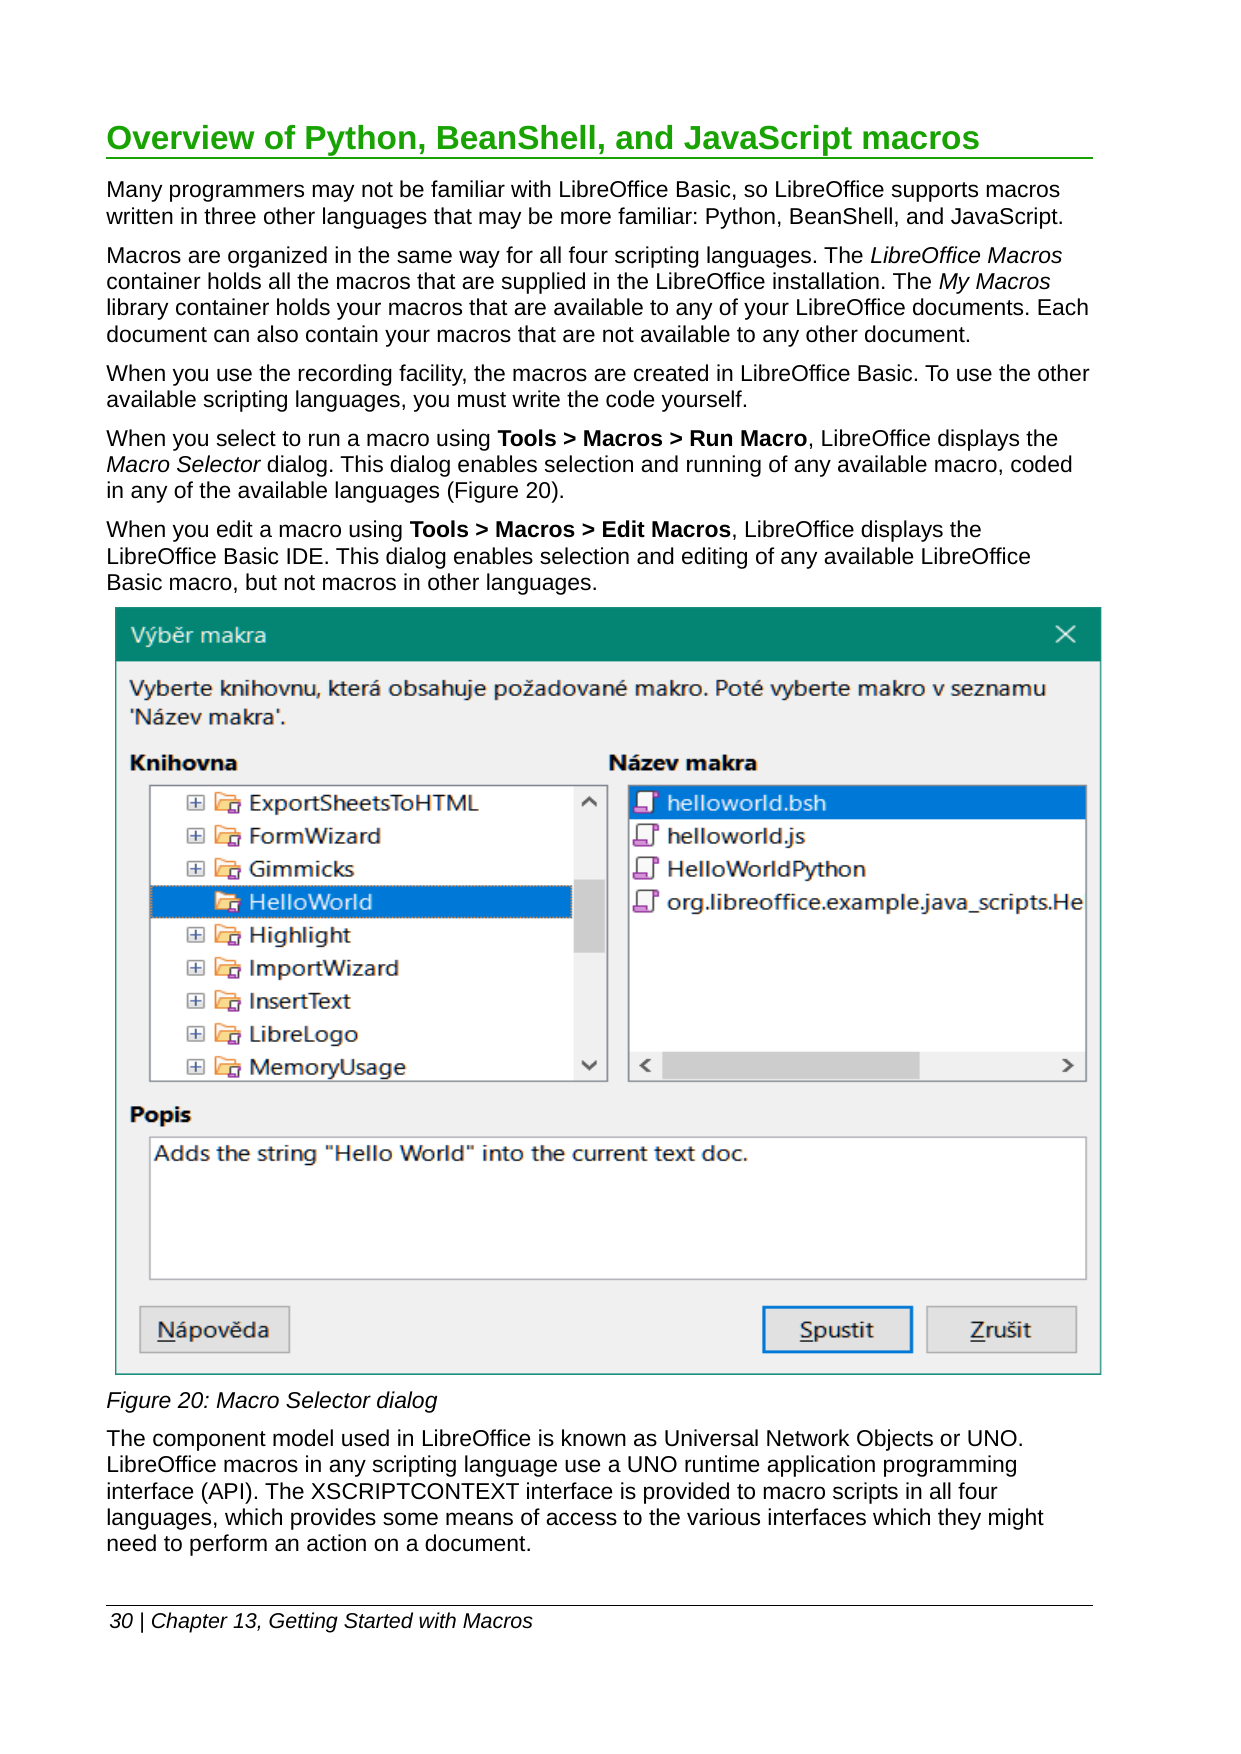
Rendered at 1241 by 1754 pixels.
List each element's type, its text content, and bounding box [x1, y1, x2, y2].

text Many programmers may not be familiar with LibreOffice Basic, so LibreOffice supports macros written in three other languages that may be more familiar: Python, BeanShell, and JavaScript. [106, 176, 1093, 229]
picture [115, 607, 1102, 1375]
text When you use the recording facility, the macros are created in LibreOffice Basic. To use the other available scripting languages, you must write the code yourself. [106, 359, 1093, 412]
text Macros are organized in the same way for all four scripting languages. The LibreOffice Macros container holds all the macros that are supplied in the LibreOffice installation. The My Macros library container holds your macros that are available to any of your LibreOffice documents. Each document can also contain your macros that are not available to any other document. [106, 242, 1093, 347]
text The component model used in LibreOffice is known as Universal Network Objects or UNO. LibreOffice macros in any scripting language use a UNO runtime application programming interface (API). The XSCRIPTCONTEXT interface is provided to macro scripts in all four languages, which provides some means of access to the various interfaces which they might need to perform an action on a document. [106, 1425, 1093, 1557]
text When you select to run a macro using Tools > Macros > Run Macro, LibreOffice displays the Macro Selector dialog. This dialog enables selection and running of any available macro, coded in any of the available languages (Figure 20). [106, 425, 1093, 504]
text Figure 20: Macro Selector dialog [106, 1387, 1110, 1413]
subtitle Overview of Python, BeanShell, and JavaScript macros [106, 118, 1093, 157]
text When you edit a macro using Tools > Macros > Edit Macros, LibreOffice displays the LibreOffice Basic IDE. This dialog enables selection and editing of any available LibreOffice Basic macro, but not macros in other languages. [106, 516, 1093, 595]
